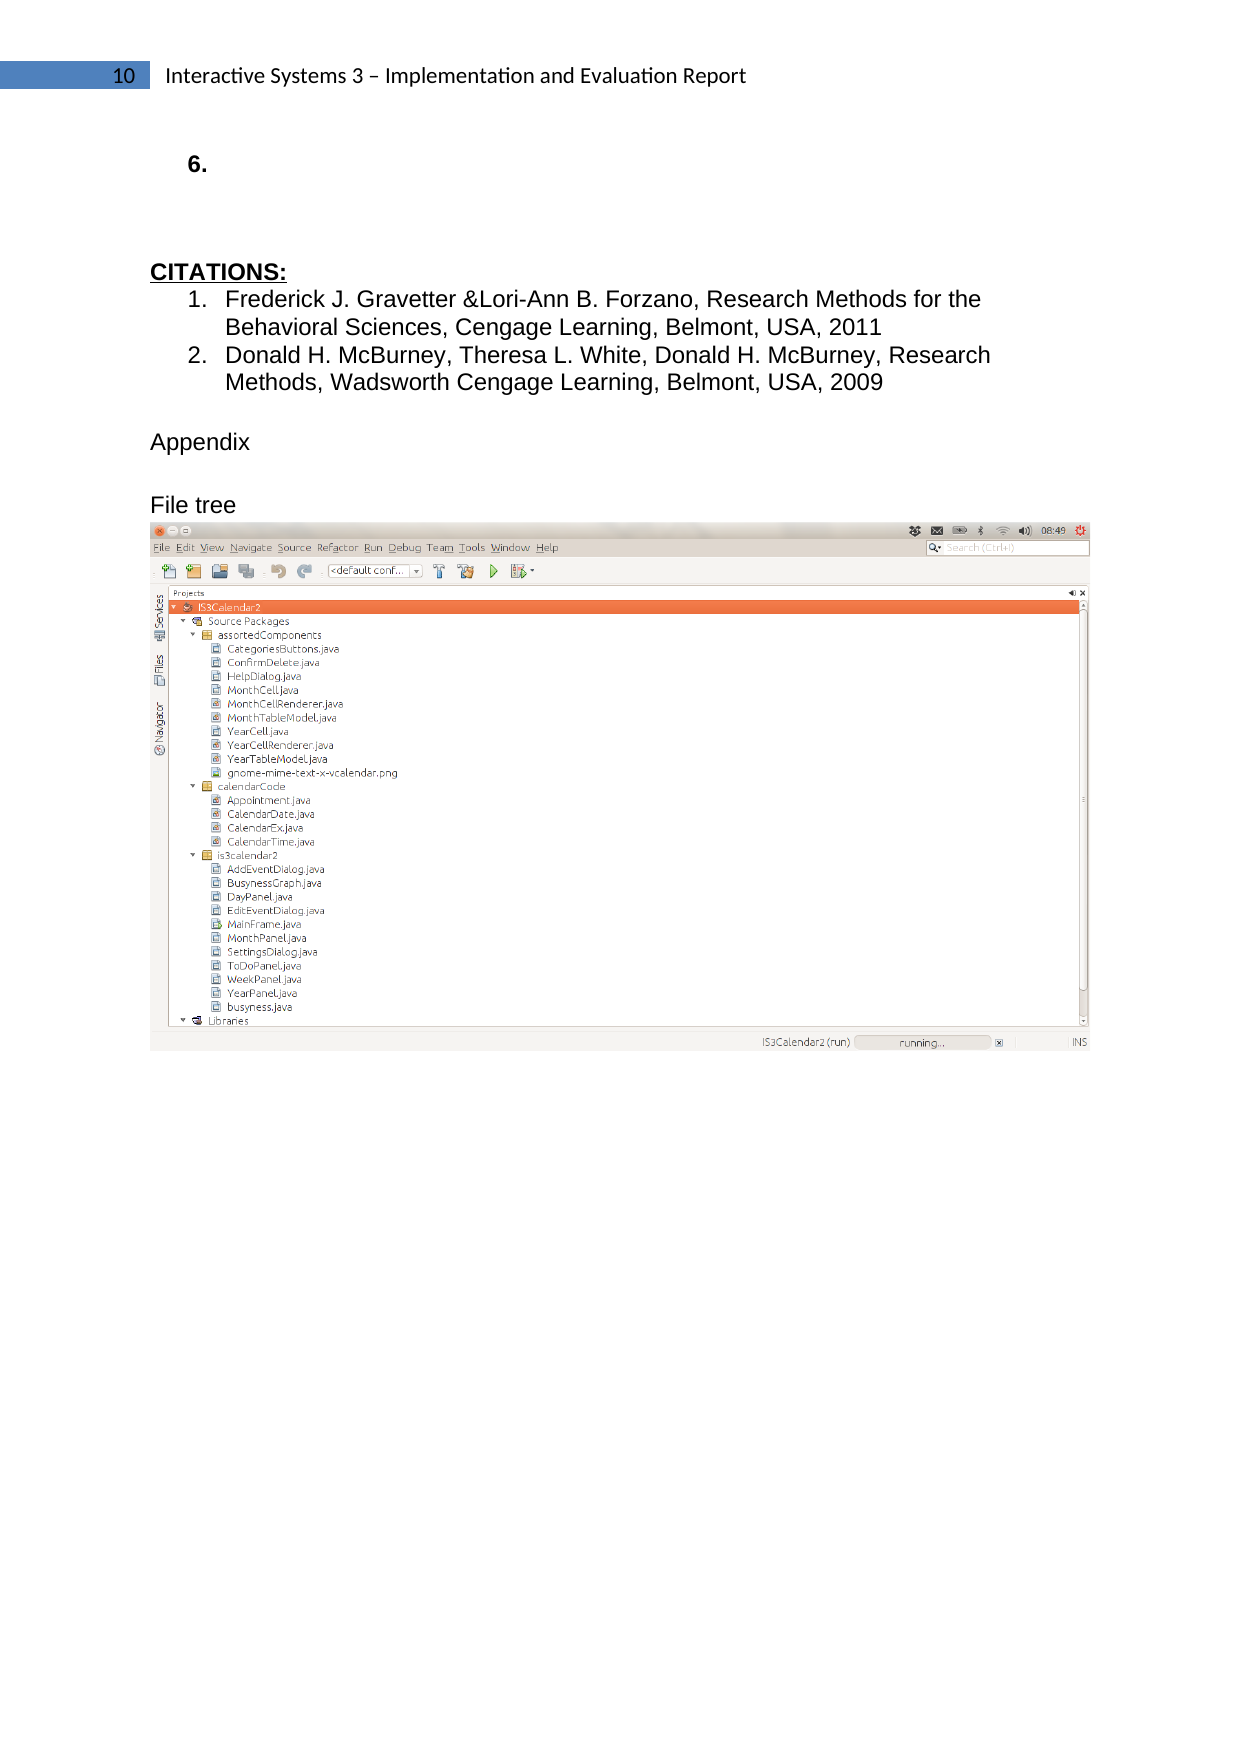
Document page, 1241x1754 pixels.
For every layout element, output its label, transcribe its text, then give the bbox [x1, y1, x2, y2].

list Donald H. McBurney, Theresa L. White, Donald H. McBurney, Research Methods, Wadsworth Cengage Learning, Belmont, USA, 2009 [187, 341, 1090, 396]
list Frederick J. Gravetter &Lori-Ann B. Forzano, Research Methods for the Behavioral Sciences, Cengage Learning, Belmont, USA, 2011 [187, 285, 1090, 341]
picture [150, 522, 1091, 1051]
text CITATIONS: [150, 202, 1090, 285]
text Appendix [150, 427, 1090, 455]
text File tree [150, 491, 1090, 518]
